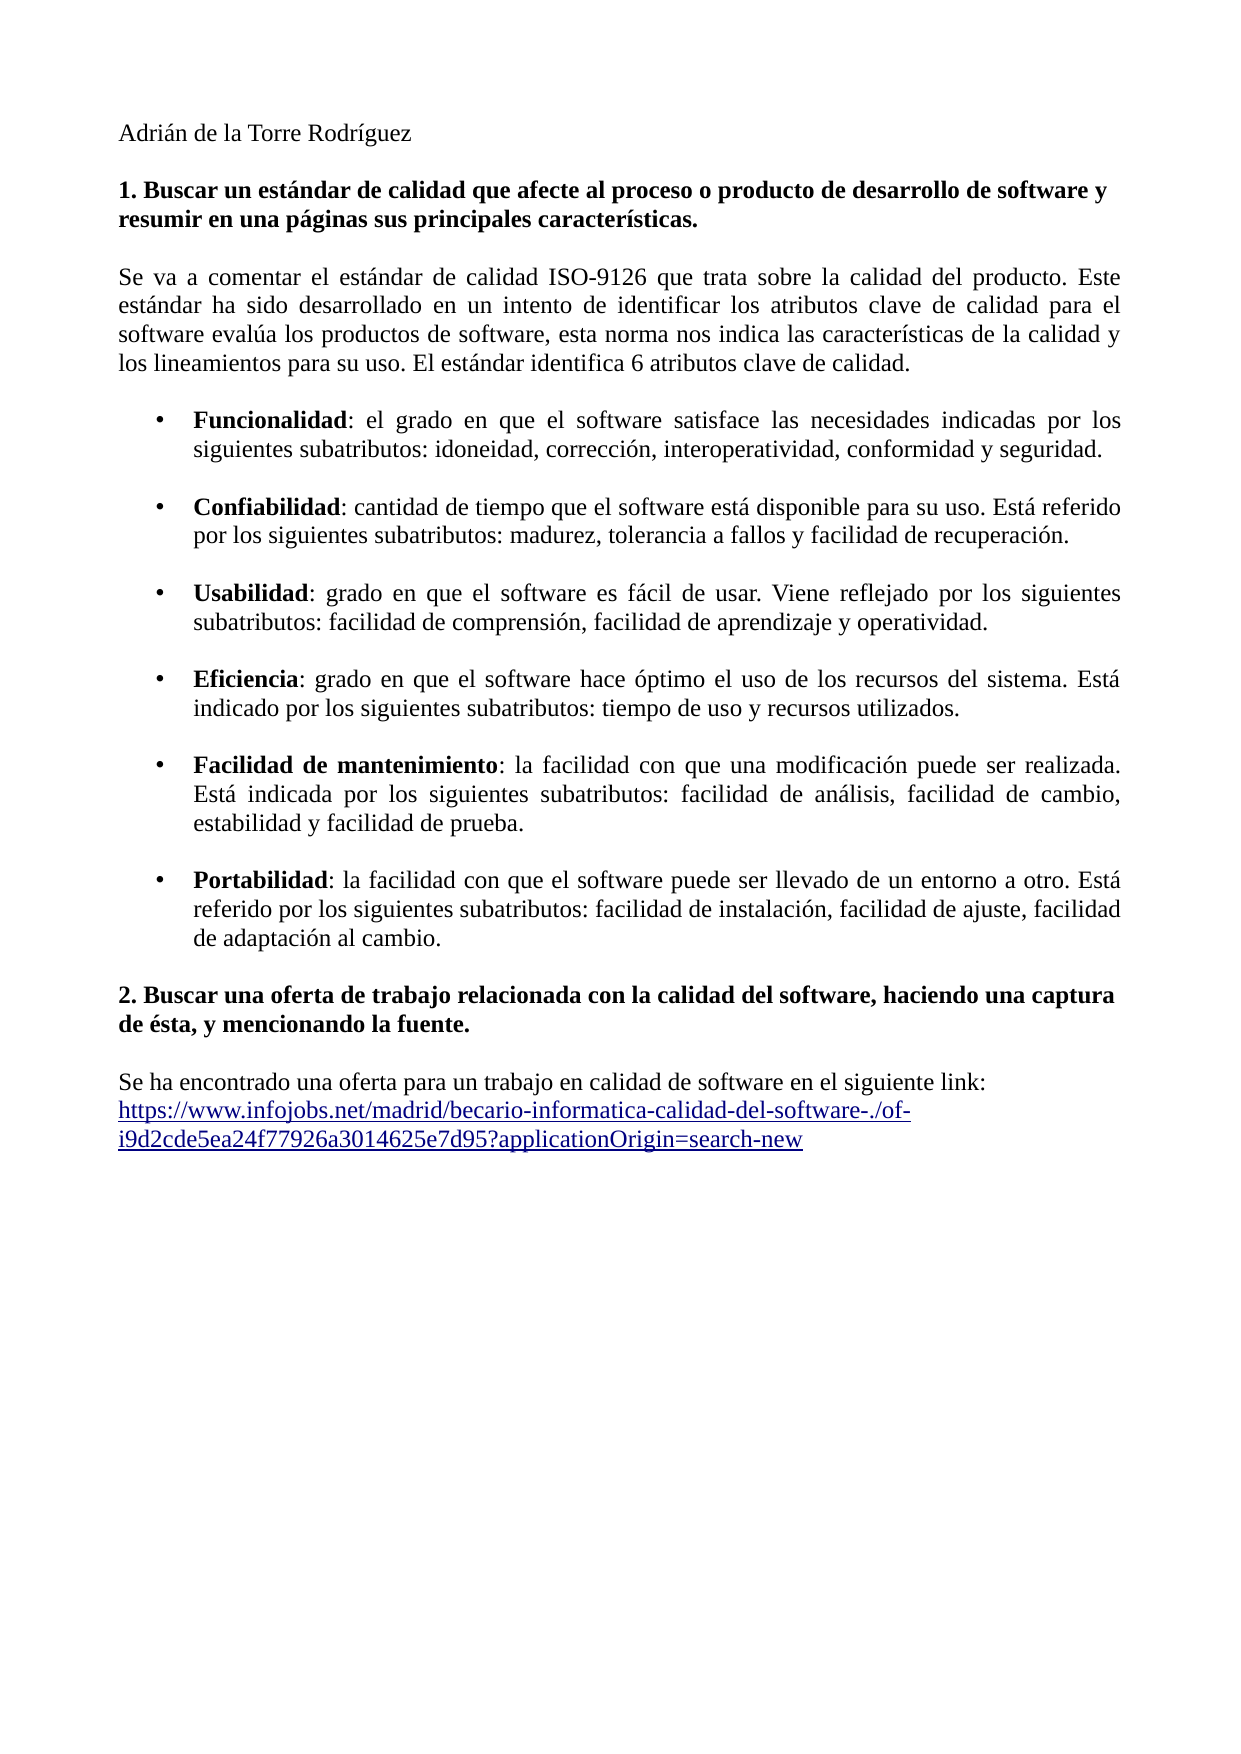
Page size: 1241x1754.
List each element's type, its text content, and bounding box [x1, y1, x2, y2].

text 2. Buscar una oferta de trabajo relacionada con la calidad del software, haciendo una captura de ésta, y mencionando la fuente. [118, 981, 1122, 1038]
list Confiabilidad: cantidad de tiempo que el software está disponible para su uso. Está referido por los siguientes subatributos: madurez, tolerancia a fallos y facilidad de recuperación. [156, 492, 1122, 549]
text Se ha encontrado una oferta para un trabajo en calidad de software en el siguiente link: https://www.infojobs.net/madrid/becario-informatica-calidad-del-software-./of-i9d2cde5ea24f77926a3014625e7d95?applicationOrigin=search-new [118, 1067, 1122, 1153]
list Eficiencia: grado en que el software hace óptimo el uso de los recursos del sistema. Está indicado por los siguientes subatributos: tiempo de uso y recursos utilizados. [156, 664, 1122, 722]
text Se va a comentar el estándar de calidad ISO-9126 que trata sobre la calidad del producto. Este estándar ha sido desarrollado en un intento de identificar los atributos clave de calidad para el software evalúa los productos de software, esta norma nos indica las características de la calidad y los lineamientos para su uso. El estándar identifica 6 atributos clave de calidad. [118, 262, 1122, 377]
list Portabilidad: la facilidad con que el software puede ser llevado de un entorno a otro. Está referido por los siguientes subatributos: facilidad de instalación, facilidad de ajuste, facilidad de adaptación al cambio. [156, 866, 1122, 952]
list Usabilidad: grado en que el software es fácil de usar. Viene reflejado por los siguientes subatributos: facilidad de comprensión, facilidad de aprendizaje y operatividad. [156, 578, 1122, 636]
list Funcionalidad: el grado en que el software satisface las necesidades indicadas por los siguientes subatributos: idoneidad, corrección, interoperatividad, conformidad y seguridad. [156, 406, 1122, 463]
text 1. Buscar un estándar de calidad que afecte al proceso o producto de desarrollo de software y resumir en una páginas sus principales características. [118, 176, 1122, 233]
list Facilidad de mantenimiento: la facilidad con que una modificación puede ser realizada. Está indicada por los siguientes subatributos: facilidad de análisis, facilidad de cambio, estabilidad y facilidad de prueba. [156, 751, 1122, 837]
text Adrián de la Torre Rodríguez [118, 118, 1122, 147]
